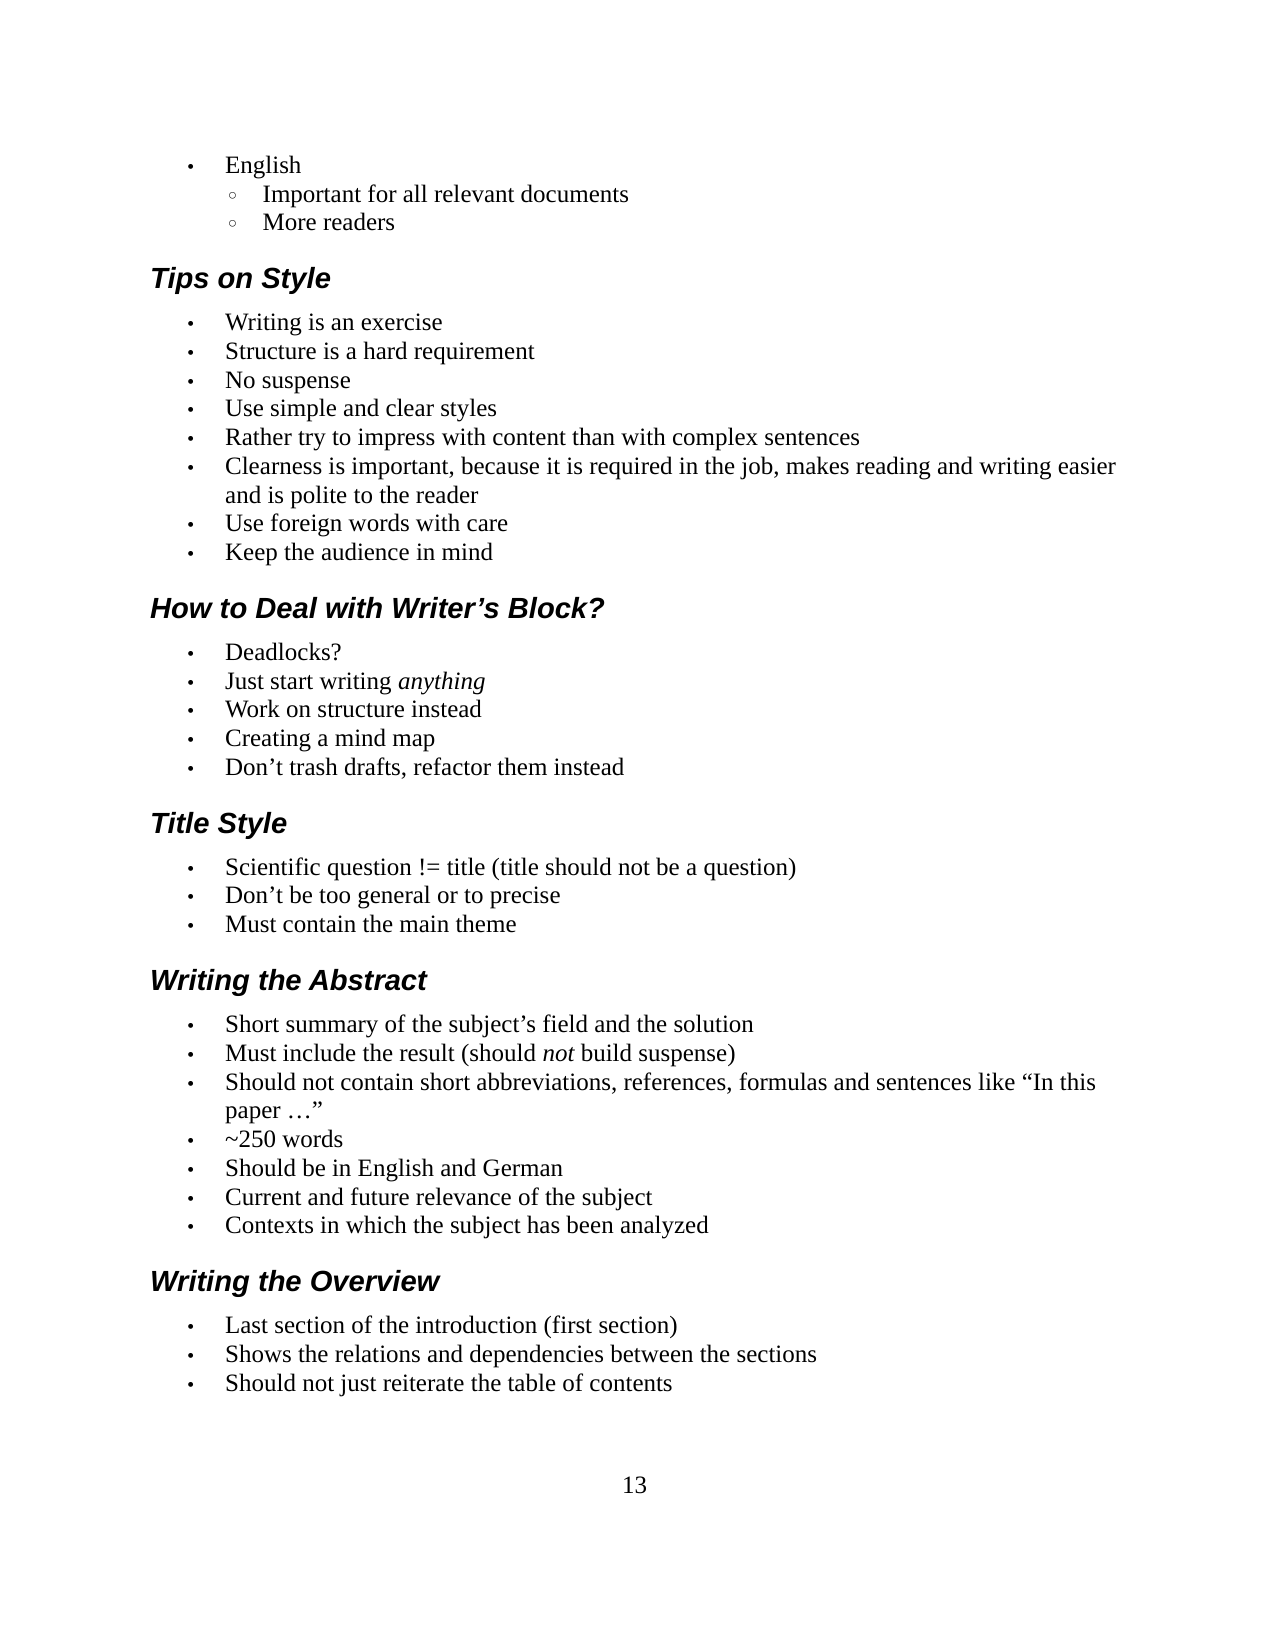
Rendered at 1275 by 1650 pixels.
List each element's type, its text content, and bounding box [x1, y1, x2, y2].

list Important for all relevant documents [225, 179, 1125, 207]
list Rather try to impress with content than with complex sentences [187, 422, 1125, 451]
list Current and future relevance of the subject [187, 1182, 1125, 1210]
list Should not contain short abbreviations, references, formulas and sentences like “In this paper …” [187, 1067, 1125, 1124]
list Scientific question != title (title should not be a question) [187, 852, 1125, 881]
list Use simple and clear styles [187, 393, 1125, 422]
list Should not just reiterate the table of contents [187, 1368, 1125, 1396]
list Just start writing anything [187, 666, 1125, 694]
list ~250 words [187, 1124, 1125, 1153]
list No suspense [187, 365, 1125, 393]
list Deadlocks? [187, 637, 1125, 666]
list Use foreign words with care [187, 508, 1125, 537]
list Work on structure instead [187, 694, 1125, 723]
list Writing is an exercise [187, 307, 1125, 336]
subtitle Writing the Abstract [150, 963, 1125, 997]
list Contexts in which the subject has been analyzed [187, 1210, 1125, 1239]
list Clearness is important, because it is required in the job, makes reading and writing easier and is polite to the reader [187, 451, 1125, 508]
list Shows the relations and dependencies between the sections [187, 1339, 1125, 1368]
list Must include the result (should not build suspense) [187, 1038, 1125, 1067]
list English [187, 150, 1125, 179]
list More readers [225, 207, 1125, 236]
subtitle Tips on Style [150, 261, 1125, 295]
list Last section of the introduction (first section) [187, 1310, 1125, 1339]
subtitle How to Deal with Writer’s Block? [150, 591, 1125, 624]
list Short summary of the subject’s field and the solution [187, 1009, 1125, 1038]
list Don’t be too general or to precise [187, 881, 1125, 909]
list Structure is a hard requirement [187, 336, 1125, 365]
list Creating a mind map [187, 723, 1125, 752]
list Must contain the main theme [187, 909, 1125, 938]
subtitle Writing the Overview [150, 1264, 1125, 1298]
list Should be in English and German [187, 1153, 1125, 1182]
subtitle Title Style [150, 806, 1125, 839]
list Don’t trash drafts, refactor them instead [187, 752, 1125, 781]
list Keep the audience in mind [187, 537, 1125, 566]
